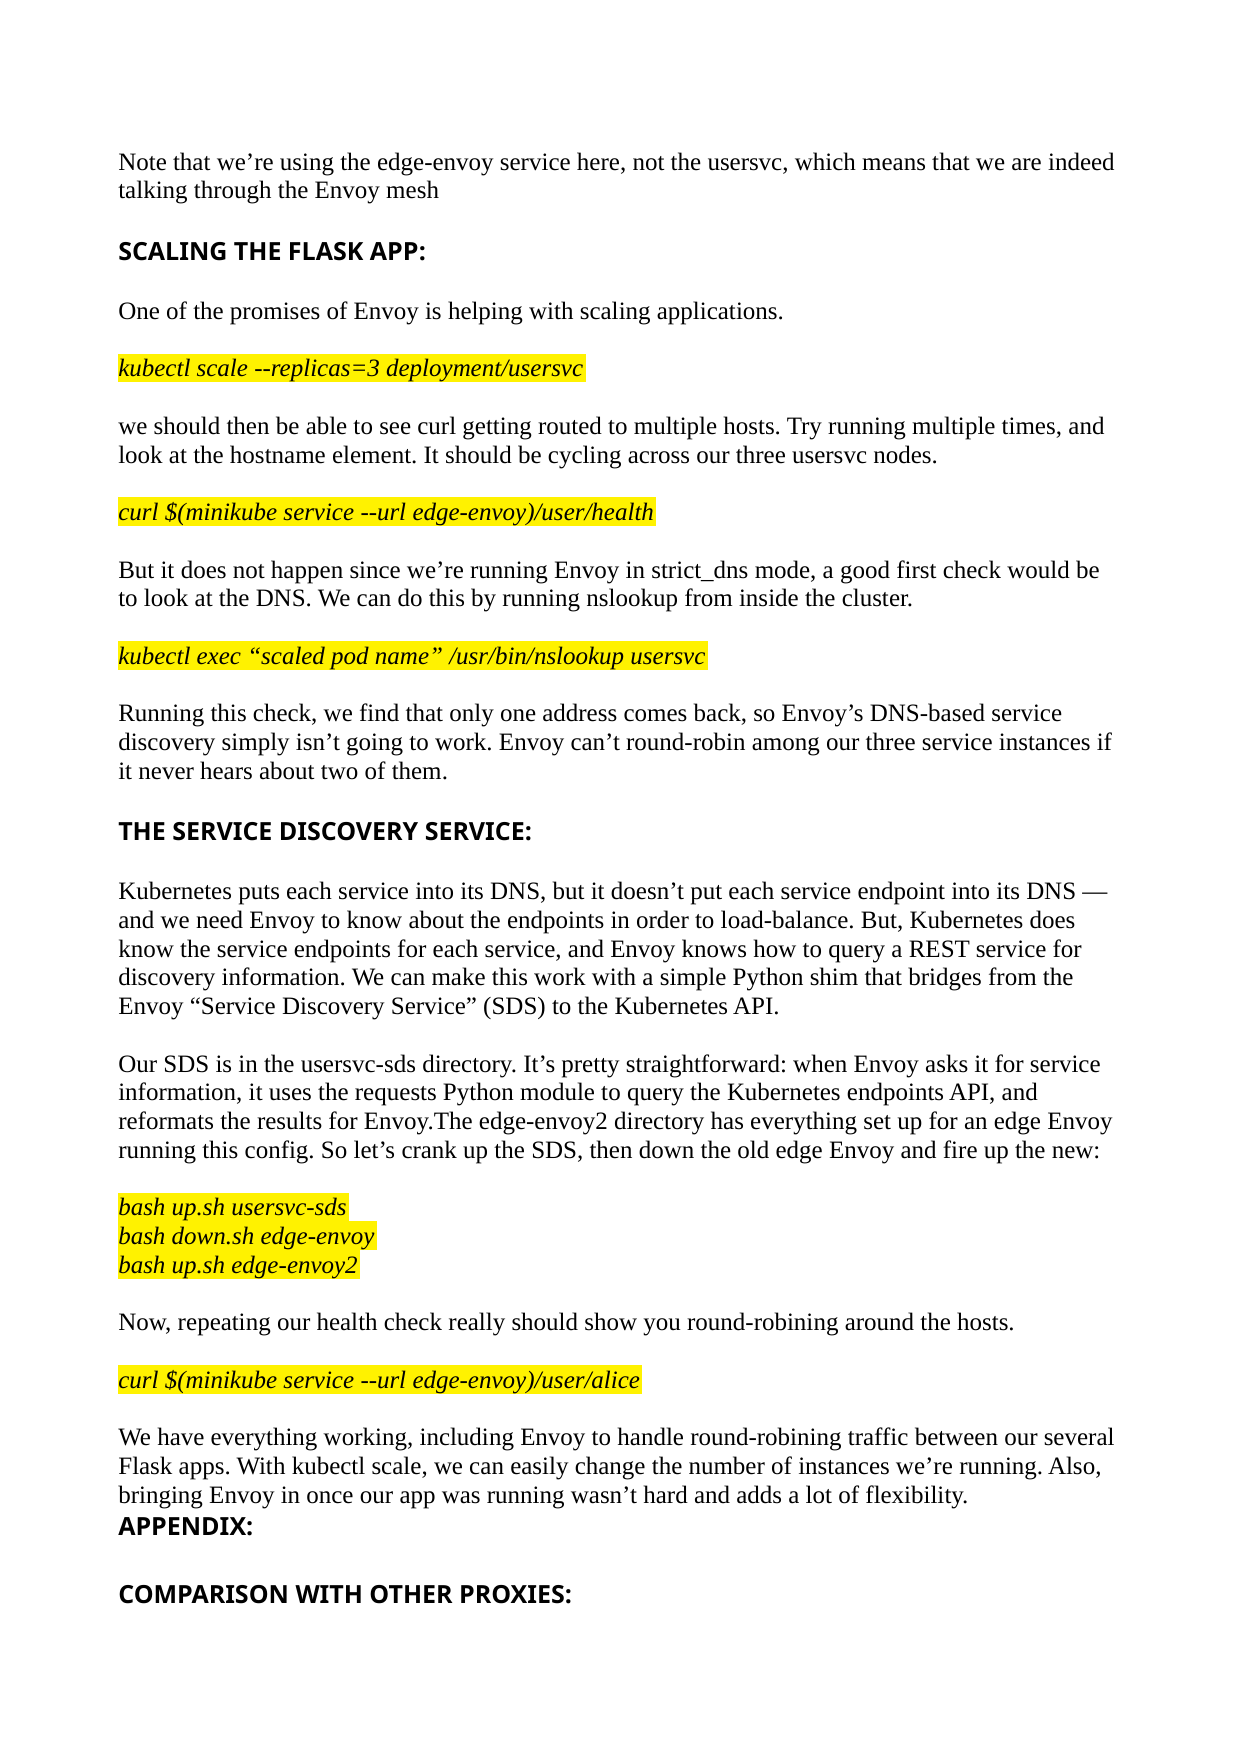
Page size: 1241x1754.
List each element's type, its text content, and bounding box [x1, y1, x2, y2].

text SCALING THE FLASK APP: [118, 233, 1122, 267]
text bash up.sh edge-envoy2 [118, 1250, 1122, 1279]
text kubectl scale --replicas=3 deployment/usersvc [118, 353, 1122, 382]
text THE SERVICE DISCOVERY SERVICE: [118, 813, 1122, 847]
text bash down.sh edge-envoy [118, 1221, 1122, 1250]
text COMPARISON WITH OTHER PROXIES: [118, 1577, 1122, 1611]
text curl $(minikube service --url edge-envoy)/user/health [118, 497, 1122, 526]
text Kubernetes puts each service into its DNS, but it doesn’t put each service endpoint into its DNS — and we need Envoy to know about the endpoints in order to load-balance. But, Kubernetes does know the service endpoints for each service, and Envoy knows how to query a REST service for discovery information. We can make this work with a simple Python shim that bridges from the Envoy “Service Discovery Service” (SDS) to the Kubernetes API. [118, 876, 1122, 1020]
text But it does not happen since we’re running Envoy in strict_dns mode, a good first check would be to look at the DNS. We can do this by running nslookup from inside the cluster. [118, 555, 1122, 612]
text Running this check, we find that only one address comes back, so Envoy’s DNS-based service discovery simply isn’t going to work. Envoy can’t round-robin among our three service instances if it never hears about two of them. [118, 698, 1122, 785]
text curl $(minikube service --url edge-envoy)/user/alice [118, 1365, 1122, 1394]
text Our SDS is in the usersvc-sds directory. It’s pretty straightforward: when Envoy asks it for service information, it uses the requests Python module to query the Kubernetes endpoints API, and reformats the results for Envoy.The edge-envoy2 directory has everything set up for an edge Envoy running this config. So let’s crank up the SDS, then down the old edge Envoy and fire up the new: [118, 1049, 1122, 1164]
text Note that we’re using the edge-envoy service here, not the usersvc, which means that we are indeed talking through the Envoy mesh [118, 147, 1122, 204]
text APPENDIX: [118, 1509, 1122, 1543]
text bash up.sh usersvc-sds [118, 1192, 1122, 1221]
text We have everything working, including Envoy to handle round-robining traffic between our several Flask apps. With kubectl scale, we can easily change the number of instances we’re running. Also, bringing Envoy in once our app was running wasn’t hard and adds a lot of flexibility. [118, 1422, 1122, 1509]
text kubectl exec “scaled pod name” /usr/bin/nslookup usersvc [118, 641, 1122, 670]
text One of the promises of Envoy is helping with scaling applications. [118, 296, 1122, 325]
text we should then be able to see curl getting routed to multiple hosts. Try running multiple times, and look at the hostname element. It should be cycling across our three usersvc nodes. [118, 411, 1122, 468]
text Now, repeating our health check really should show you round-robining around the hosts. [118, 1307, 1122, 1336]
